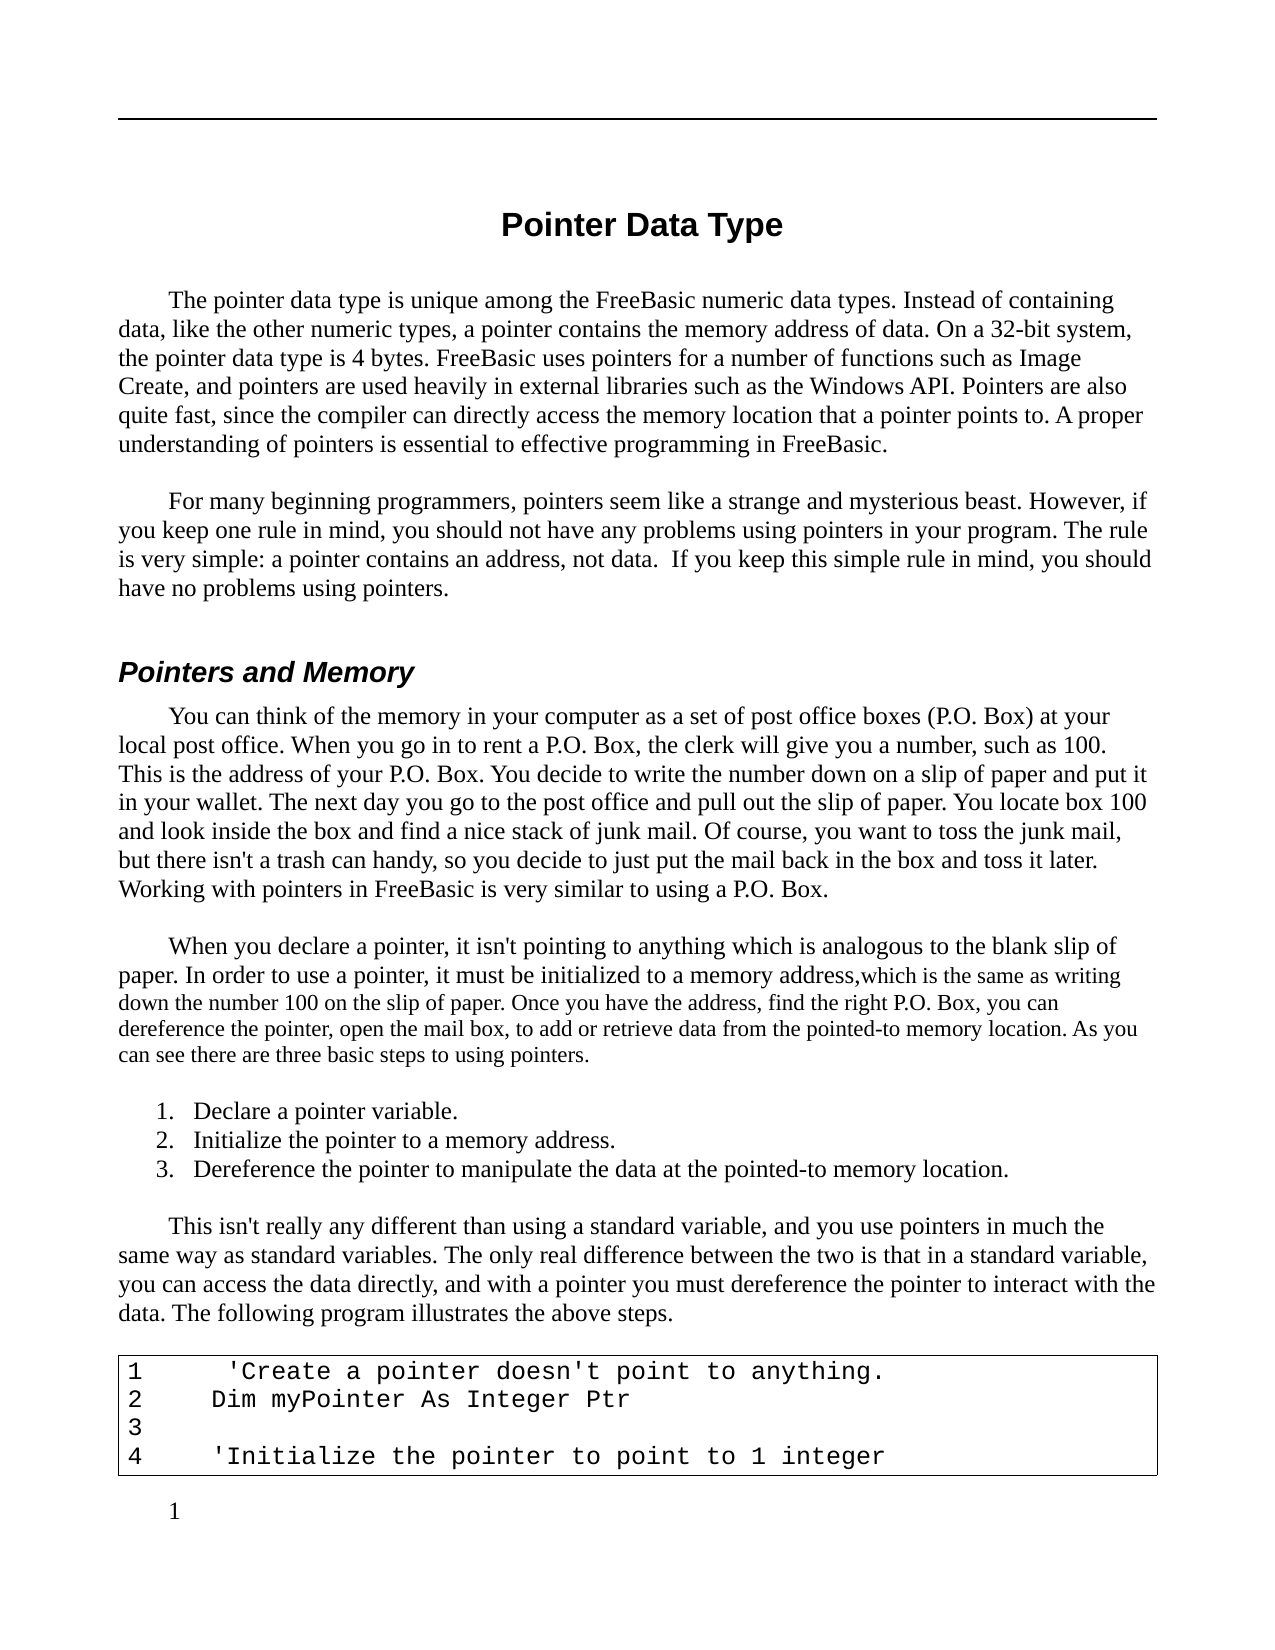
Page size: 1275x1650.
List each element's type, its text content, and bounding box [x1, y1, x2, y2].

text You can think of the memory in your computer as a set of post office boxes (P.O. Box) at your local post office. When you go in to rent a P.O. Box, the clerk will give you a number, such as 100. This is the address of your P.O. Box. You decide to write the number down on a slip of paper and put it in your wallet. The next day you go to the post office and pull out the slip of paper. You locate box 100 and look inside the box and find a nice stack of junk mail. Of course, you want to toss the junk mail, but there isn't a trash can handy, so you decide to just put the mail back in the box and toss it later. Working with pointers in FreeBasic is very similar to using a P.O. Box. [118, 701, 1157, 902]
text This isn't really any different than using a standard variable, and you use pointers in much the same way as standard variables. The only real difference between the two is that in a standard variable, you can access the data directly, and with a pointer you must dereference the pointer to interact with the data. The following program illustrates the above steps. [118, 1211, 1157, 1326]
subtitle Pointer Data Type [118, 205, 1157, 244]
text For many beginning programmers, pointers seem like a strange and mysterious beast. However, if you keep one rule in mind, you should not have any problems using pointers in your program. The rule is very simple: a pointer contains an address, not data. If you keep this simple rule in mind, you should have no problems using pointers. [118, 486, 1157, 601]
list Declare a pointer variable. [156, 1096, 1157, 1125]
list Initialize the pointer to a memory address. [156, 1125, 1157, 1154]
list Dereference the pointer to manipulate the data at the pointed-to memory location. [156, 1154, 1157, 1183]
subtitle Pointers and Memory [118, 655, 1157, 689]
text The pointer data type is unique among the FreeBasic numeric data types. Instead of containing data, like the other numeric types, a pointer contains the memory address of data. On a 32-bit system, the pointer data type is 4 bytes. FreeBasic uses pointers for a number of functions such as Image Create, and pointers are used heavily in external libraries such as the Windows API. Pointers are also quite fast, since the compiler can directly access the memory location that a pointer points to. A proper understanding of pointers is essential to effective programming in FreeBasic. [118, 285, 1157, 458]
table_header 1 2 3 4 [119, 1356, 202, 1475]
table_header 'Create a pointer doesn't point to anything. Dim myPointer As Integer Ptr 'Initialize the pointer to point to 1 integer [202, 1356, 1157, 1475]
text When you declare a pointer, it isn't pointing to anything which is analogous to the blank slip of paper. In order to use a pointer, it must be initialized to a memory address,which is the same as writing down the number 100 on the slip of paper. Once you have the address, find the right P.O. Box, you can dereference the pointer, open the mail box, to add or retrieve data from the pointed-to memory location. As you can see there are three basic steps to using pointers. [118, 931, 1157, 1068]
